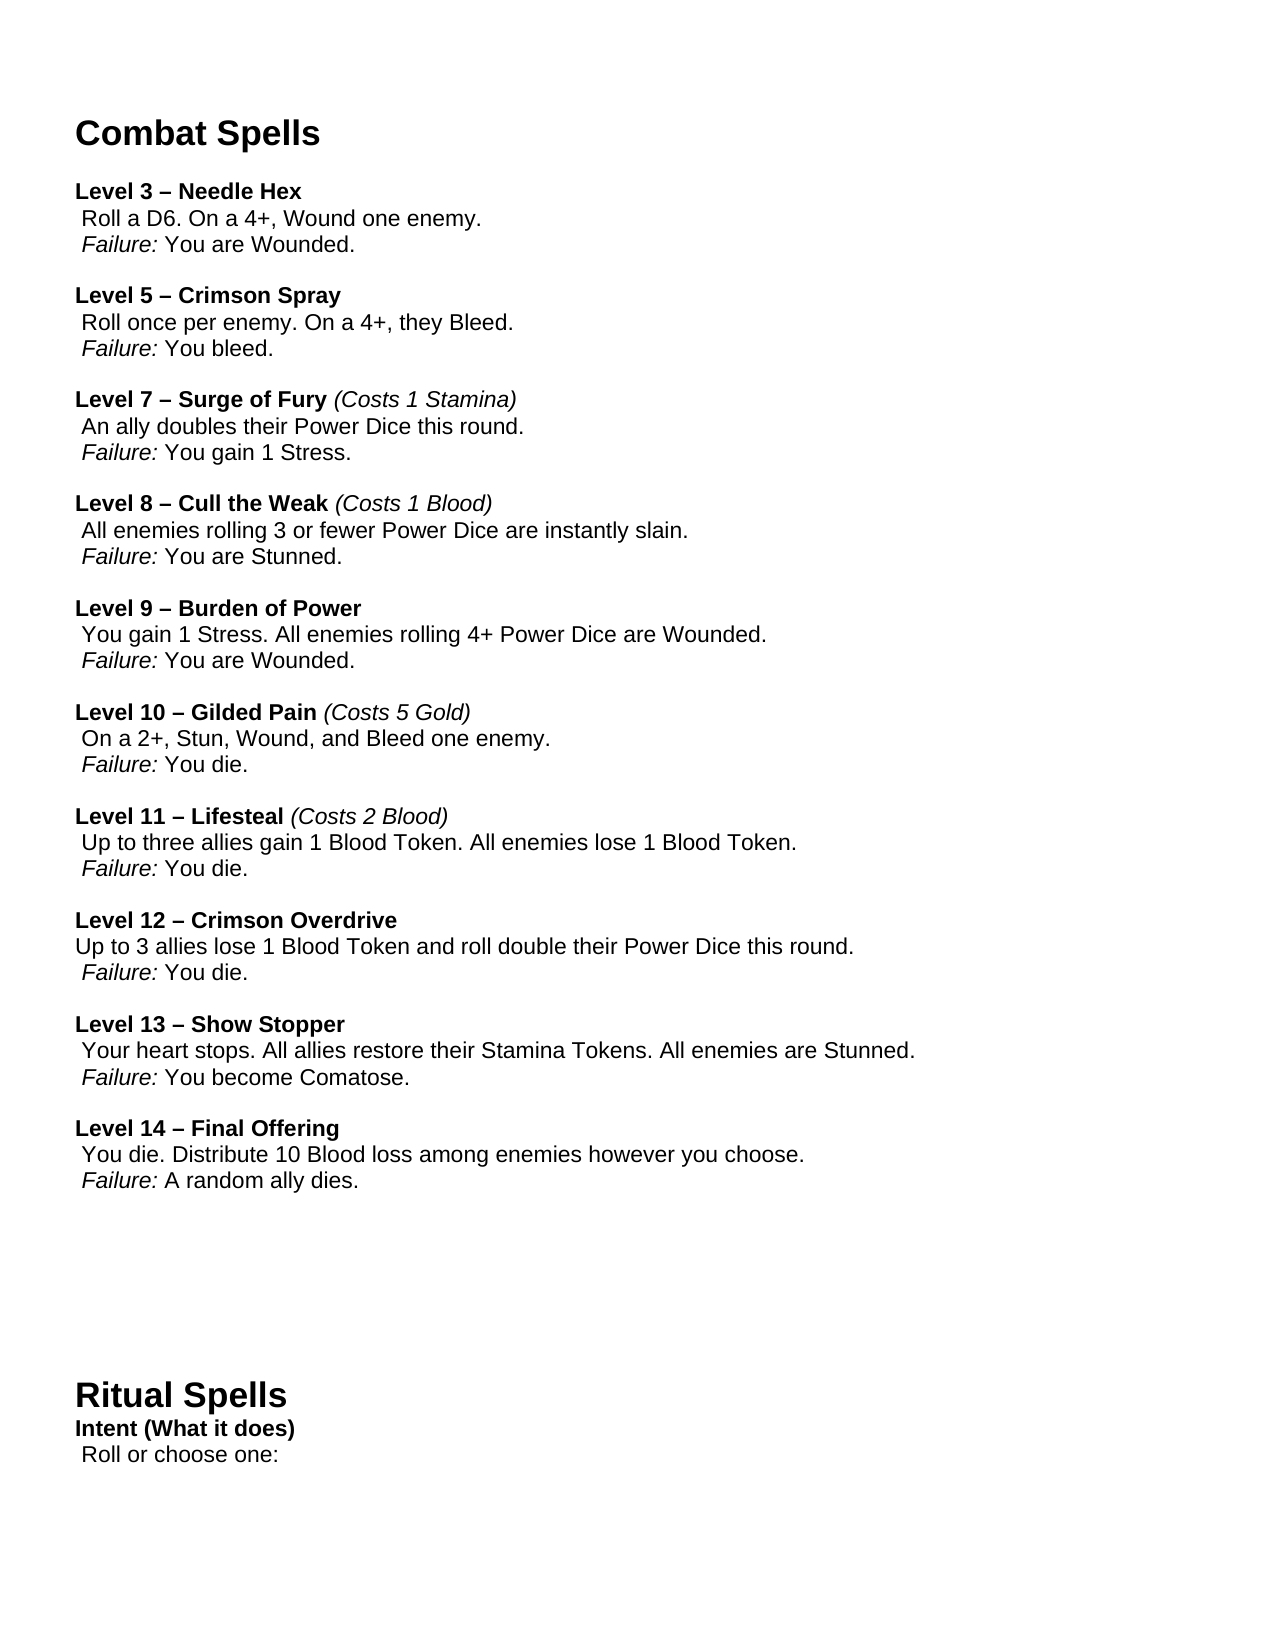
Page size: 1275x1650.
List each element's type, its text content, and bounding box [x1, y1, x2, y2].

text Level 7 – Surge of Fury (Costs 1 Stamina) An ally doubles their Power Dice this round. Failure: You gain 1 Stress. [75, 386, 1200, 465]
text Level 10 – Gilded Pain (Costs 5 Gold) On a 2+, Stun, Wound, and Bleed one enemy. Failure: You die. [75, 698, 1200, 778]
text Level 3 – Needle Hex Roll a D6. On a 4+, Wound one enemy. Failure: You are Wounded. [75, 178, 1200, 257]
text Level 14 – Final Offering You die. Distribute 10 Blood loss among enemies however you choose. Failure: A random ally dies. [75, 1115, 1200, 1247]
text Ritual Spells Intent (What it does) Roll or choose one: [75, 1374, 1200, 1468]
text Level 8 – Cull the Weak (Costs 1 Blood) All enemies rolling 3 or fewer Power Dice are instantly slain. Failure: You are Stunned. [75, 490, 1200, 569]
text Level 9 – Burden of Power You gain 1 Stress. All enemies rolling 4+ Power Dice are Wounded. Failure: You are Wounded. [75, 594, 1200, 673]
text Level 12 – Crimson Overdrive Up to 3 allies lose 1 Blood Token and roll double their Power Dice this round. Failure: You die. [75, 907, 1200, 986]
text Level 13 – Show Stopper Your heart stops. All allies restore their Stamina Tokens. All enemies are Stunned. Failure: You become Comatose. [75, 1011, 1200, 1090]
text Level 11 – Lifesteal (Costs 2 Blood) Up to three allies gain 1 Blood Token. All enemies lose 1 Blood Token. Failure: You die. [75, 803, 1200, 882]
text Level 5 – Crimson Spray Roll once per enemy. On a 4+, they Bleed. Failure: You bleed. [75, 282, 1200, 361]
subtitle Combat Spells [75, 112, 1200, 153]
